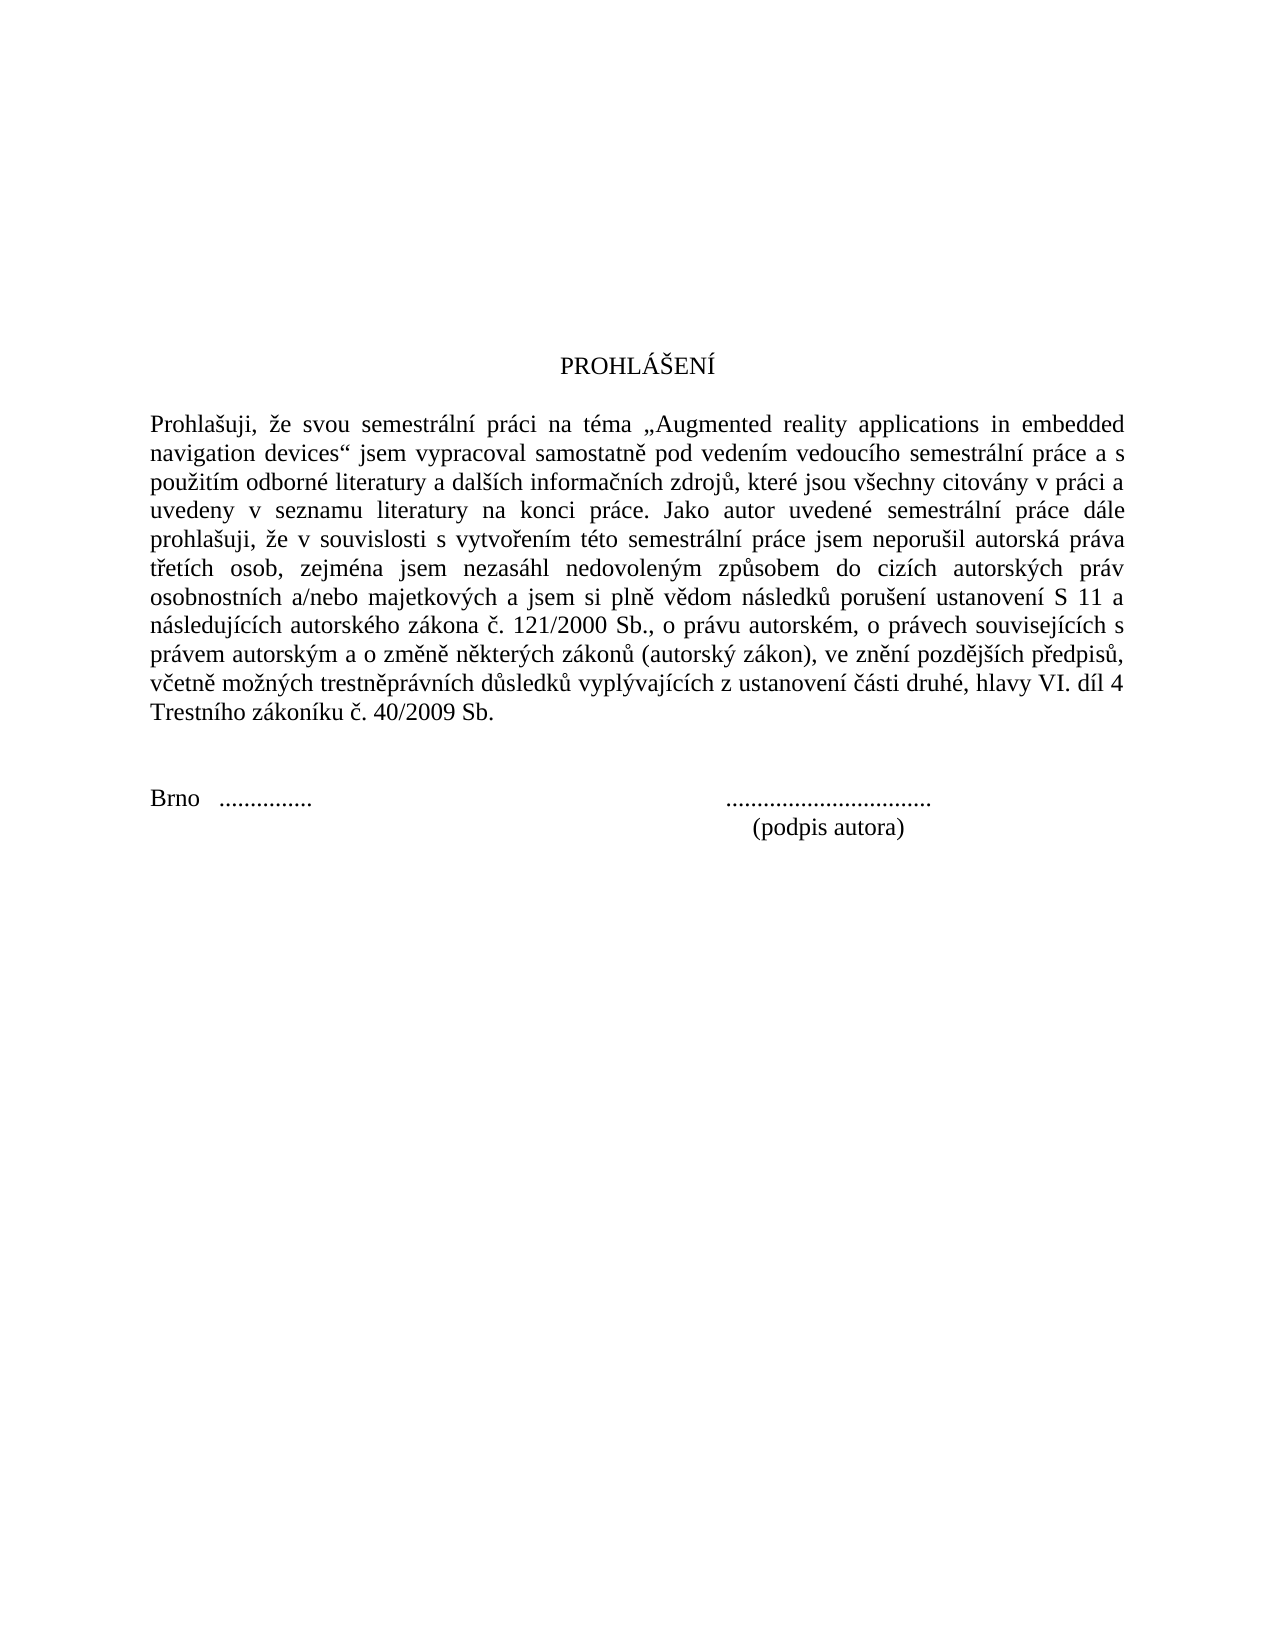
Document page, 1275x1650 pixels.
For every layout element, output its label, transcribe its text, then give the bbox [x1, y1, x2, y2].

text Brno ............... ................................. [150, 783, 1125, 812]
text Prohlašuji, že svou semestrální práci na téma „﻿Augmented reality applications in embedded navigation devices“ jsem vypracoval samostatně pod vedením vedoucího semestrální práce a s použitím odborné literatury a dalších informačních zdrojů, které jsou všechny citovány v práci a uvedeny v seznamu literatury na konci práce. Jako autor uvedené semestrální práce dále prohlašuji, že v souvislosti s vytvořením této semestrální práce jsem neporušil autorská práva třetích osob, zejména jsem nezasáhl nedovoleným způsobem do cizích autorských práv osobnostních a/nebo majetkových a jsem si plně vědom následků porušení ustanovení S 11 a následujících autorského zákona č. 121/2000 Sb., o právu autorském, o právech souvisejících s právem autorským a o změně některých zákonů (autorský zákon), ve znění pozdějších předpisů, včetně možných trestněprávních důsledků vyplývajících z ustanovení části druhé, hlavy VI. díl 4 Trestního zákoníku č. 40/2009 Sb. [150, 409, 1125, 726]
text (podpis autora) [150, 812, 1125, 841]
text PROHLÁŠENÍ [150, 351, 1125, 380]
